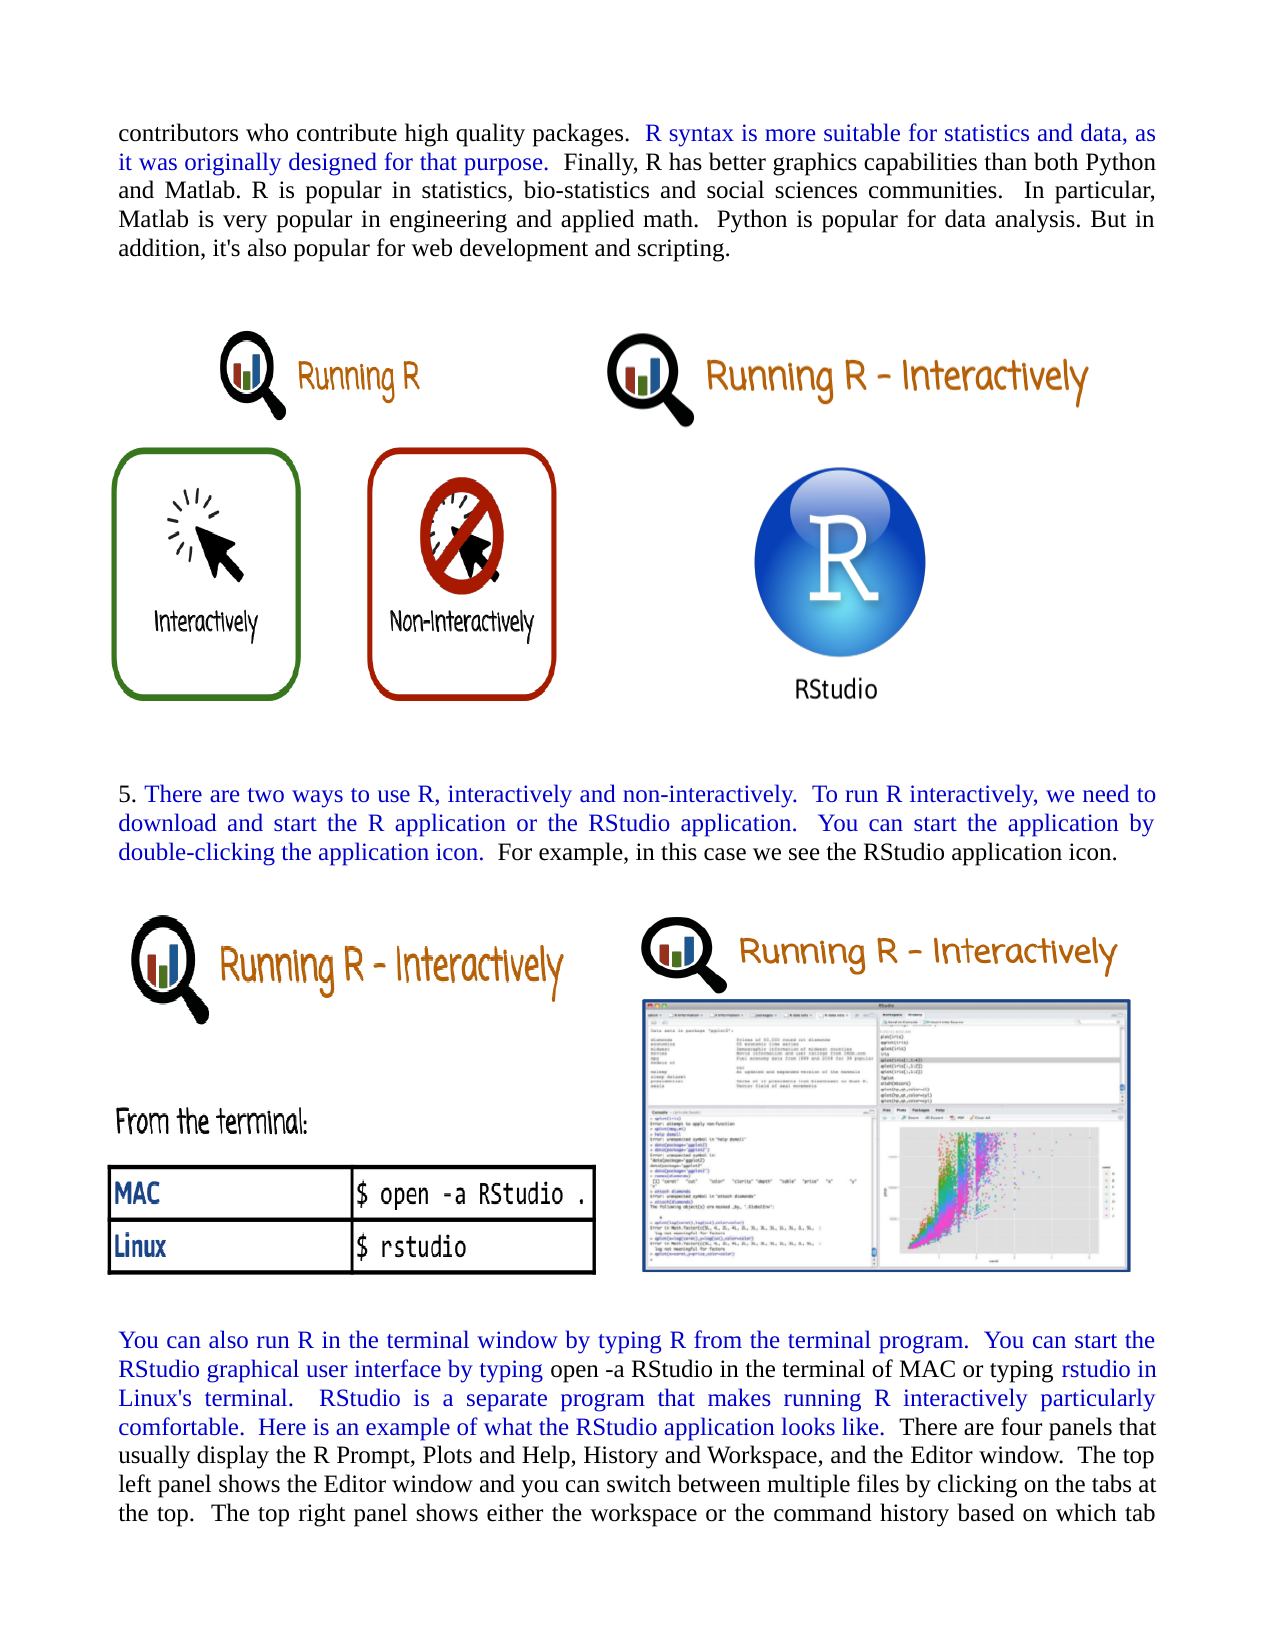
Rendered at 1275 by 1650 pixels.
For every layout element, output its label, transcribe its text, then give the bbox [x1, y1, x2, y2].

text contributors who contribute high quality packages. R syntax is more suitable for statistics and data, as it was originally designed for that purpose. Finally, R has better graphics capabilities than both Python and Matlab. R is popular in statistics, bio-statistics and social sciences communities. In particular, Matlab is very popular in engineering and applied math. Python is popular for data analysis. But in addition, it's also popular for web development and scripting. [118, 118, 1157, 262]
picture [632, 909, 1136, 1281]
text 5. There are two ways to use R, interactively and non-interactively. To run R interactively, we need to download and start the R application or the RStudio application. You can start the application by double-clicking the application icon. For example, in this case we see the RStudio application icon. [118, 779, 1157, 866]
picture [602, 330, 1098, 723]
text You can also run R in the terminal window by typing R from the terminal program. You can start the RStudio graphical user interface by typing open -a RStudio in the terminal of MAC or typing rstudio in Linux's terminal. RStudio is a separate program that makes running R interactively particularly comfortable. Here is an example of what the RStudio application looks like. There are four panels that usually display the R Prompt, Plots and Help, History and Workspace, and the Editor window. The top left panel shows the Editor window and you can switch between multiple files by clicking on the tabs at the top. The top right panel shows either the workspace or the command history based on which tab [118, 1326, 1157, 1527]
picture [105, 325, 567, 709]
picture [107, 912, 600, 1278]
